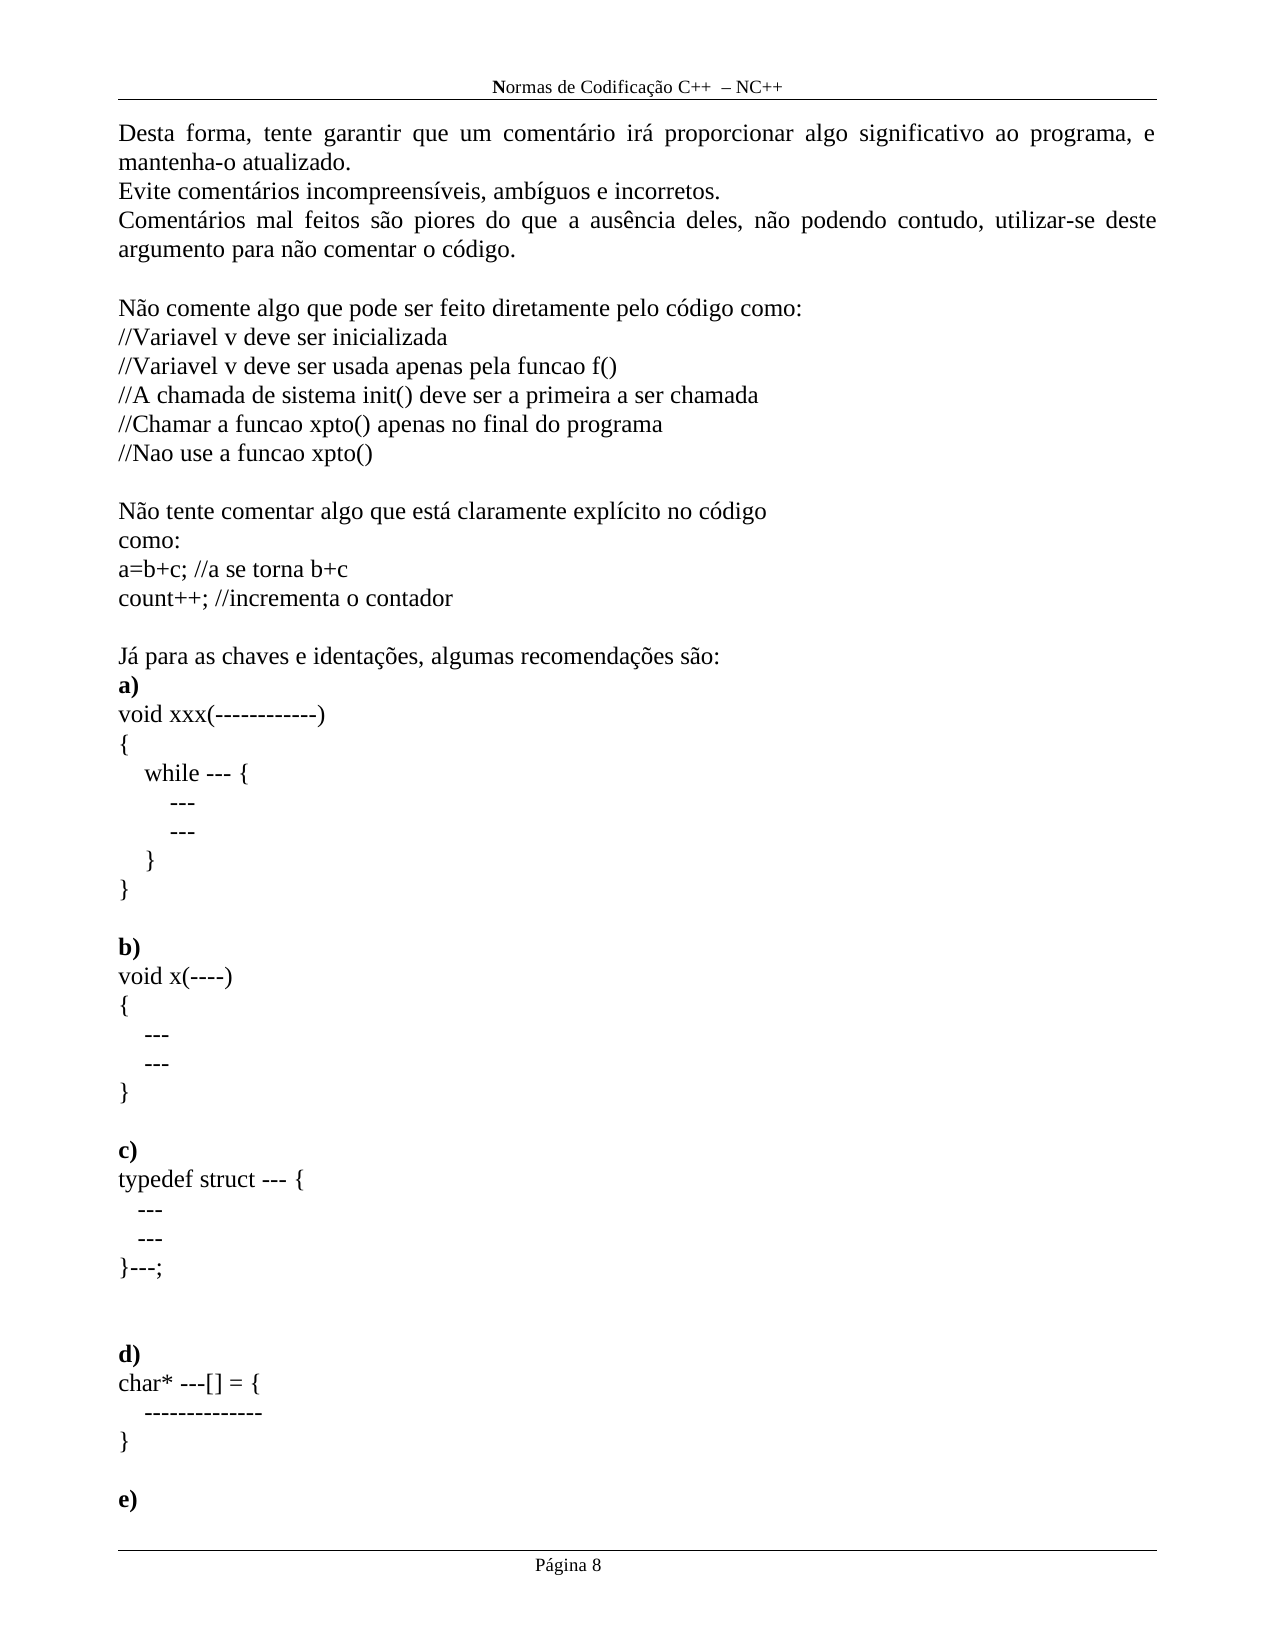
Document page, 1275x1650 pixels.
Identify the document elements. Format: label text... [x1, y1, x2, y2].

text como: [118, 525, 1157, 554]
text char* ---[] = { [118, 1368, 1157, 1397]
text b) [118, 932, 1157, 961]
text Já para as chaves e identações, algumas recomendações são: [118, 641, 1157, 670]
text while --- { [118, 757, 1157, 787]
text --- [118, 787, 1157, 816]
text } [118, 845, 1157, 874]
text Não comente algo que pode ser feito diretamente pelo código como: [118, 292, 1157, 322]
text void x(----) [118, 961, 1157, 990]
text -------------- [118, 1397, 1157, 1426]
text count++; //incrementa o contador [118, 583, 1157, 612]
text { [118, 728, 1157, 757]
text a) [118, 670, 1157, 699]
text //Nao use a funcao xpto() [118, 438, 1157, 467]
text //A chamada de sistema init() deve ser a primeira a ser chamada [118, 380, 1157, 409]
text }---; [118, 1252, 1157, 1281]
text void xxx(------------) [118, 699, 1157, 728]
text } [118, 1077, 1157, 1106]
text c) [118, 1135, 1157, 1164]
text a=b+c; //a se torna b+c [118, 554, 1157, 583]
text } [118, 874, 1157, 903]
text d) [118, 1339, 1157, 1368]
text --- [118, 1019, 1157, 1048]
text e) [118, 1484, 1157, 1513]
text --- [118, 1048, 1157, 1077]
text //Variavel v deve ser inicializada [118, 322, 1157, 351]
text { [118, 990, 1157, 1019]
text --- [118, 816, 1157, 845]
text Desta forma, tente garantir que um comentário irá proporcionar algo significativo ao programa, e mantenha-o atualizado. [118, 118, 1157, 176]
text //Variavel v deve ser usada apenas pela funcao f() [118, 351, 1157, 380]
text --- [118, 1222, 1157, 1252]
text Comentários mal feitos são piores do que a ausência deles, não podendo contudo, utilizar-se deste argumento para não comentar o código. [118, 205, 1157, 263]
text //Chamar a funcao xpto() apenas no final do programa [118, 409, 1157, 438]
text --- [118, 1193, 1157, 1222]
text typedef struct --- { [118, 1164, 1157, 1193]
text } [118, 1426, 1157, 1455]
text Evite comentários incompreensíveis, ambíguos e incorretos. [118, 176, 1157, 205]
text Não tente comentar algo que está claramente explícito no código [118, 496, 1157, 525]
